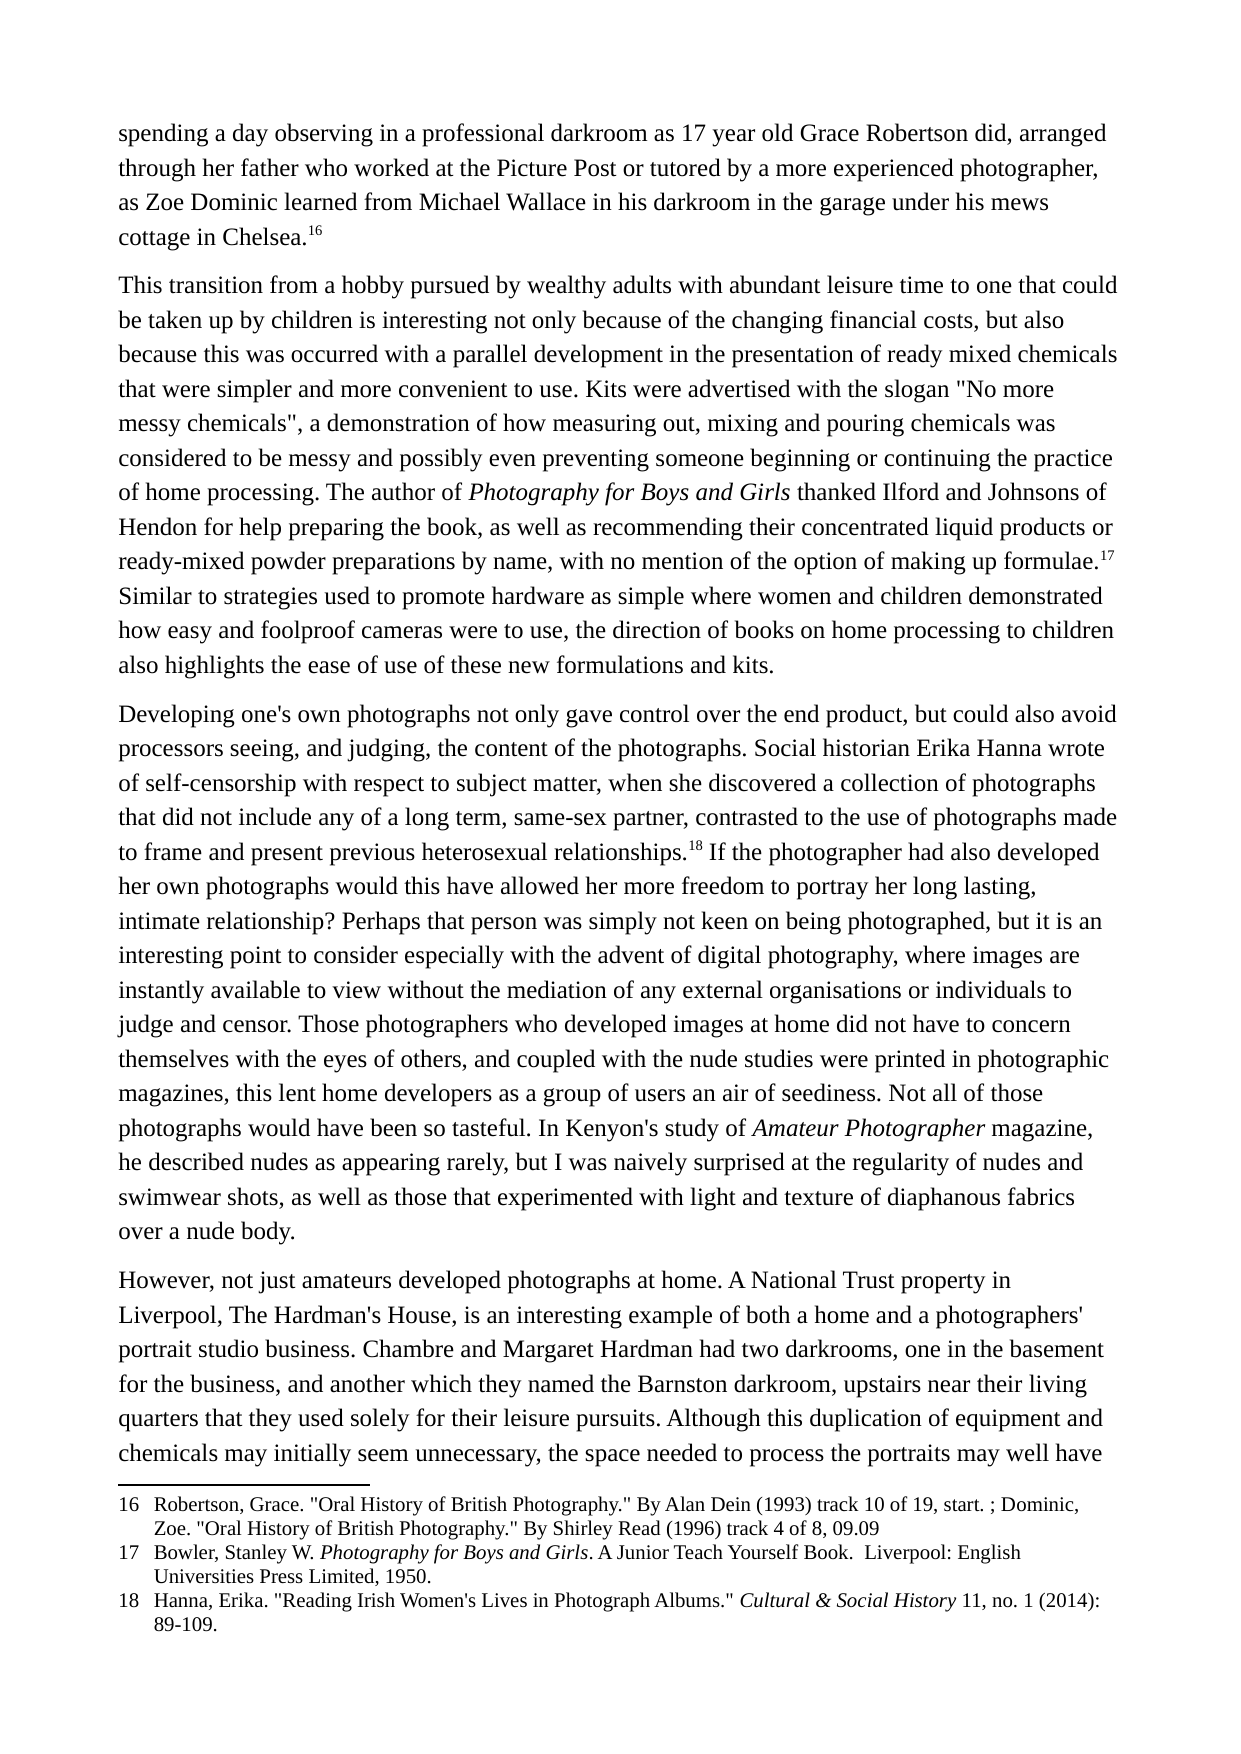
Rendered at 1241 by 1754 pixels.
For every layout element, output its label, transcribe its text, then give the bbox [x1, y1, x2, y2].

text Robertson, Grace. "Oral History of British Photography." By Alan Dein (1993) track 10 of 19, start. ; Dominic, Zoe. "Oral History of British Photography." By Shirley Read (1996) track 4 of 8, 09.09 [118, 1491, 1122, 1539]
text Developing one's own photographs not only gave control over the end product, but could also avoid processors seeing, and judging, the content of the photographs. Social historian Erika Hanna wrote of self-censorship with respect to subject matter, when she discovered a collection of photographs that did not include any of a long term, same-sex partner, contrasted to the use of photographs made to frame and present previous heterosexual relationships. If the photographer had also developed her own photographs would this have allowed her more freedom to portray her long lasting, intimate relationship? Perhaps that person was simply not keen on being photographed, but it is an interesting point to consider especially with the advent of digital photography, where images are instantly available to view without the mediation of any external organisations or individuals to judge and censor. Those photographers who developed images at home did not have to concern themselves with the eyes of others, and coupled with the nude studies were printed in photographic magazines, this lent home developers as a group of users an air of seediness. Not all of those photographs would have been so tasteful. In Kenyon's study of Amateur Photographer magazine, he described nudes as appearing rarely, but I was naively surprised at the regularity of nudes and swimwear shots, as well as those that experimented with light and texture of diaphanous fabrics over a nude body. [118, 699, 1122, 1245]
text However, not just amateurs developed photographs at home. A National Trust property in Liverpool, The Hardman's House, is an interesting example of both a home and a photographers' portrait studio business. Chambre and Margaret Hardman had two darkrooms, one in the basement for the business, and another which they named the Barnston darkroom, upstairs near their living quarters that they used solely for their leisure pursuits. Although this duplication of equipment and chemicals may initially seem unnecessary, the space needed to process the portraits may well have [118, 1265, 1122, 1466]
text Hanna, Erika. "Reading Irish Women's Lives in Photograph Albums." Cultural & Social History 11, no. 1 (2014): 89-109. [118, 1588, 1122, 1636]
text spending a day observing in a professional darkroom as 17 year old Grace Robertson did, arranged through her father who worked at the Picture Post or tutored by a more experienced photographer, as Zoe Dominic learned from Michael Wallace in his darkroom in the garage under his mews cottage in Chelsea. [118, 118, 1122, 250]
text Bowler, Stanley W. Photography for Boys and Girls. A Junior Teach Yourself Book. Liverpool: English Universities Press Limited, 1950. [118, 1539, 1122, 1588]
text This transition from a hobby pursued by wealthy adults with abundant leisure time to one that could be taken up by children is interesting not only because of the changing financial costs, but also because this was occurred with a parallel development in the presentation of ready mixed chemicals that were simpler and more convenient to use. Kits were advertised with the slogan "No more messy chemicals", a demonstration of how measuring out, mixing and pouring chemicals was considered to be messy and possibly even preventing someone beginning or continuing the practice of home processing. The author of Photography for Boys and Girls thanked Ilford and Johnsons of Hendon for help preparing the book, as well as recommending their concentrated liquid products or ready-mixed powder preparations by name, with no mention of the option of making up formulae. Similar to strategies used to promote hardware as simple where women and children demonstrated how easy and foolproof cameras were to use, the direction of books on home processing to children also highlights the ease of use of these new formulations and kits. [118, 271, 1122, 679]
